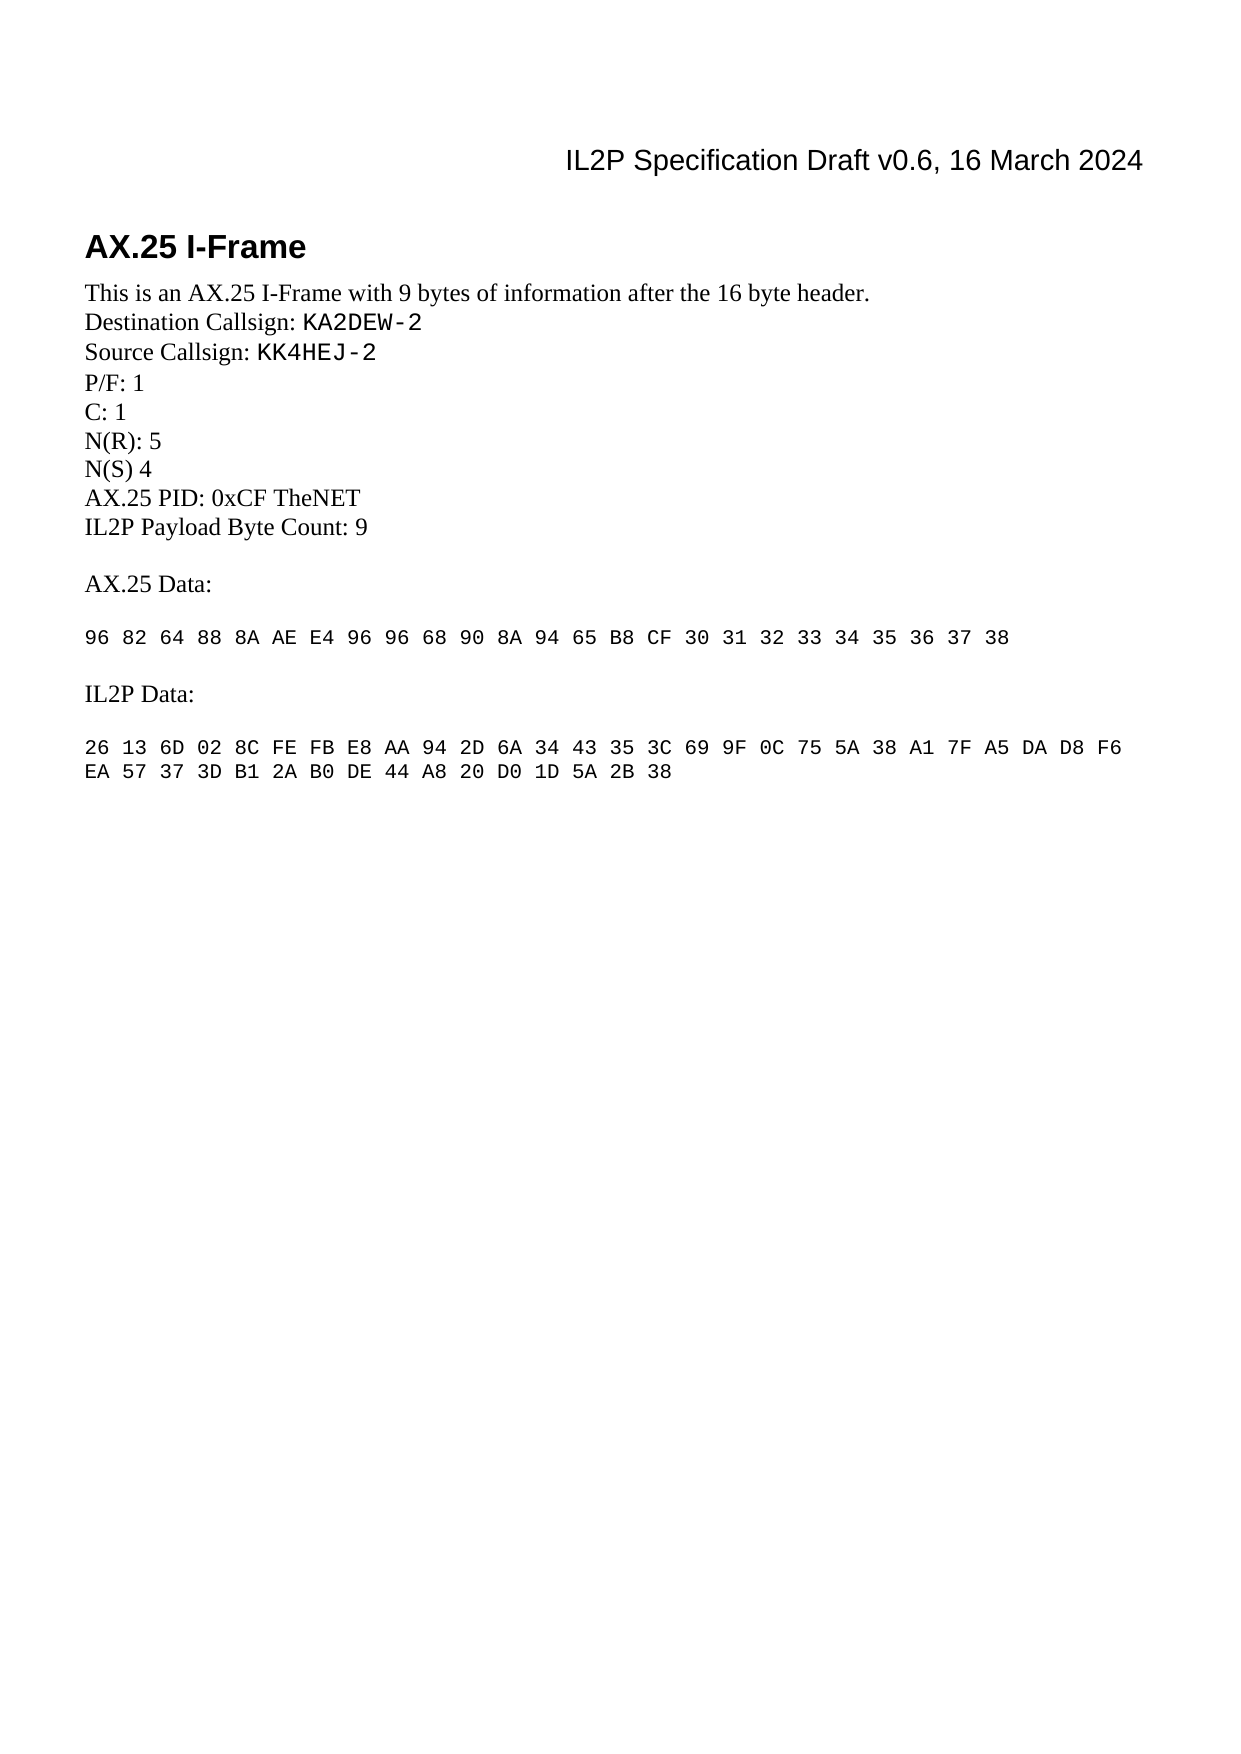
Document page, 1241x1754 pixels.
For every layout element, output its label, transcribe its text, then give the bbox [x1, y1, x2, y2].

text Destination Callsign: KA2DEW-2 [84, 307, 1144, 337]
text IL2P Payload Byte Count: 9 [84, 512, 1144, 541]
text 96 82 64 88 8A AE E4 96 96 68 90 8A 94 65 B8 CF 30 31 32 33 34 35 36 37 38 [84, 627, 1144, 651]
text AX.25 PID: 0xCF TheNET [84, 483, 1144, 512]
text 26 13 6D 02 8C FE FB E8 AA 94 2D 6A 34 43 35 3C 69 9F 0C 75 5A 38 A1 7F A5 DA D8 F6 EA 57 37 3D B1 2A B0 DE 44 A8 20 D0 1D 5A 2B 38 [84, 737, 1144, 784]
text IL2P Data: [84, 679, 1144, 708]
text N(R): 5 [84, 426, 1144, 454]
text AX.25 Data: [84, 569, 1144, 598]
text P/F: 1 [84, 368, 1144, 397]
text N(S) 4 [84, 454, 1144, 483]
subtitle AX.25 I-Frame [84, 227, 1144, 265]
text Source Callsign: KK4HEJ-2 [84, 337, 1144, 368]
text This is an AX.25 I-Frame with 9 bytes of information after the 16 byte header. [84, 278, 1144, 307]
text C: 1 [84, 397, 1144, 426]
